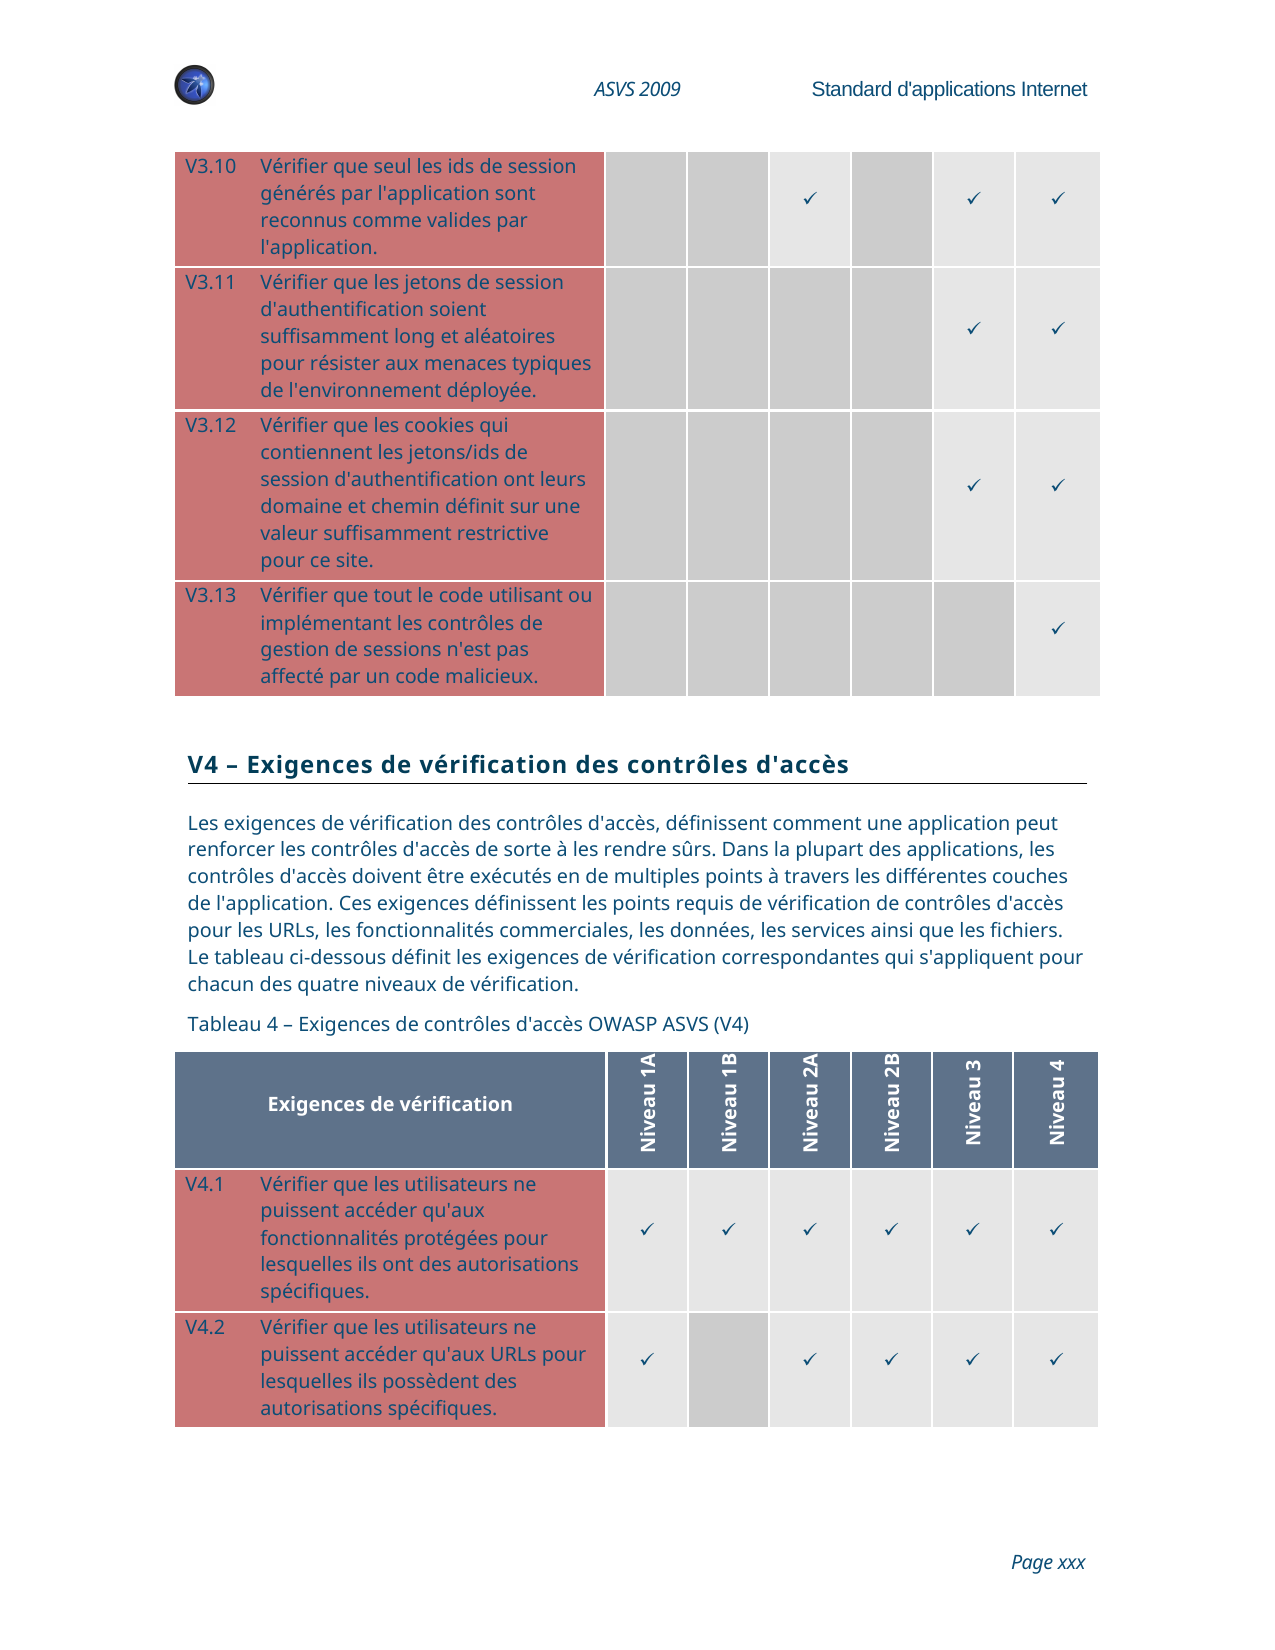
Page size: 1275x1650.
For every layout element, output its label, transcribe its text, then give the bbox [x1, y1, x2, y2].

table_cell  [608, 1313, 687, 1427]
table_header Exigences de vérification [175, 1052, 605, 1168]
table_cell  [1016, 412, 1100, 580]
table_cell  [770, 1170, 850, 1311]
table_cell [770, 268, 850, 409]
table_header Niveau 3 [933, 1052, 1012, 1168]
table_cell [689, 1313, 768, 1427]
table_cell [852, 582, 932, 696]
table_cell  [933, 1313, 1012, 1427]
table_cell  [852, 1313, 931, 1427]
table_cell [852, 268, 932, 409]
table_header Niveau 1A [608, 1052, 687, 1168]
table_cell Vérifier que les utilisateurs ne puissent accéder qu'aux fonctionnalités protégées pour lesquelles ils ont des autorisations spécifiques. [175, 1170, 605, 1311]
table_cell  [608, 1170, 687, 1311]
table_cell [688, 268, 768, 409]
table_header Niveau 1B [689, 1052, 768, 1168]
table_cell  [770, 1313, 850, 1427]
table_cell  [934, 152, 1014, 266]
table_cell Vérifier que les utilisateurs ne puissent accéder qu'aux URLs pour lesquelles ils possèdent des autorisations spécifiques. [175, 1313, 605, 1427]
table_cell  [1014, 1170, 1098, 1311]
table_header Niveau 4 [1014, 1052, 1098, 1168]
text Tableau 4 – Exigences de contrôles d'accès OWASP ASVS (V4) [187, 1010, 1087, 1037]
table_cell [688, 412, 768, 580]
subtitle V4 – Exigences de vérification des contrôles d'accès [187, 748, 1087, 784]
table_header Niveau 2A [770, 1052, 850, 1168]
table_cell [688, 582, 768, 696]
table_cell [606, 152, 686, 266]
table_cell  [852, 1170, 931, 1311]
table_cell [770, 582, 850, 696]
table_cell [852, 152, 932, 266]
table_cell  [689, 1170, 768, 1311]
table_cell  [1014, 1313, 1098, 1427]
table_cell [606, 582, 686, 696]
table_cell [688, 152, 768, 266]
table_cell Vérifier que tout le code utilisant ou implémentant les contrôles de gestion de sessions n'est pas affecté par un code malicieux. [175, 582, 604, 696]
table_cell  [934, 268, 1014, 409]
table_cell Vérifier que les cookies qui contiennent les jetons/ids de session d'authentification ont leurs domaine et chemin définit sur une valeur suffisamment restrictive pour ce site. [175, 412, 604, 580]
table_cell [606, 268, 686, 409]
table_cell  [934, 412, 1014, 580]
picture [173, 64, 216, 106]
table_cell  [933, 1170, 1012, 1311]
table_cell  [1016, 582, 1100, 696]
table_cell  [1016, 152, 1100, 266]
table_cell [606, 412, 686, 580]
table_header Niveau 2B [852, 1052, 931, 1168]
table_cell Vérifier que seul les ids de session générés par l'application sont reconnus comme valides par l'application. [175, 152, 604, 266]
table_cell [770, 412, 850, 580]
table_cell [934, 582, 1014, 696]
table_cell  [770, 152, 850, 266]
table_cell  [1016, 268, 1100, 409]
table_cell Vérifier que les jetons de session d'authentification soient suffisamment long et aléatoires pour résister aux menaces typiques de l'environnement déployée. [175, 268, 604, 409]
table_cell [852, 412, 932, 580]
text Les exigences de vérification des contrôles d'accès, définissent comment une application peut renforcer les contrôles d'accès de sorte à les rendre sûrs. Dans la plupart des applications, les contrôles d'accès doivent être exécutés en de multiples points à travers les différentes couches de l'application. Ces exigences définissent les points requis de vérification de contrôles d'accès pour les URLs, les fonctionnalités commerciales, les données, les services ainsi que les fichiers. Le tableau ci-dessous définit les exigences de vérification correspondantes qui s'appliquent pour chacun des quatre niveaux de vérification. [187, 809, 1087, 998]
